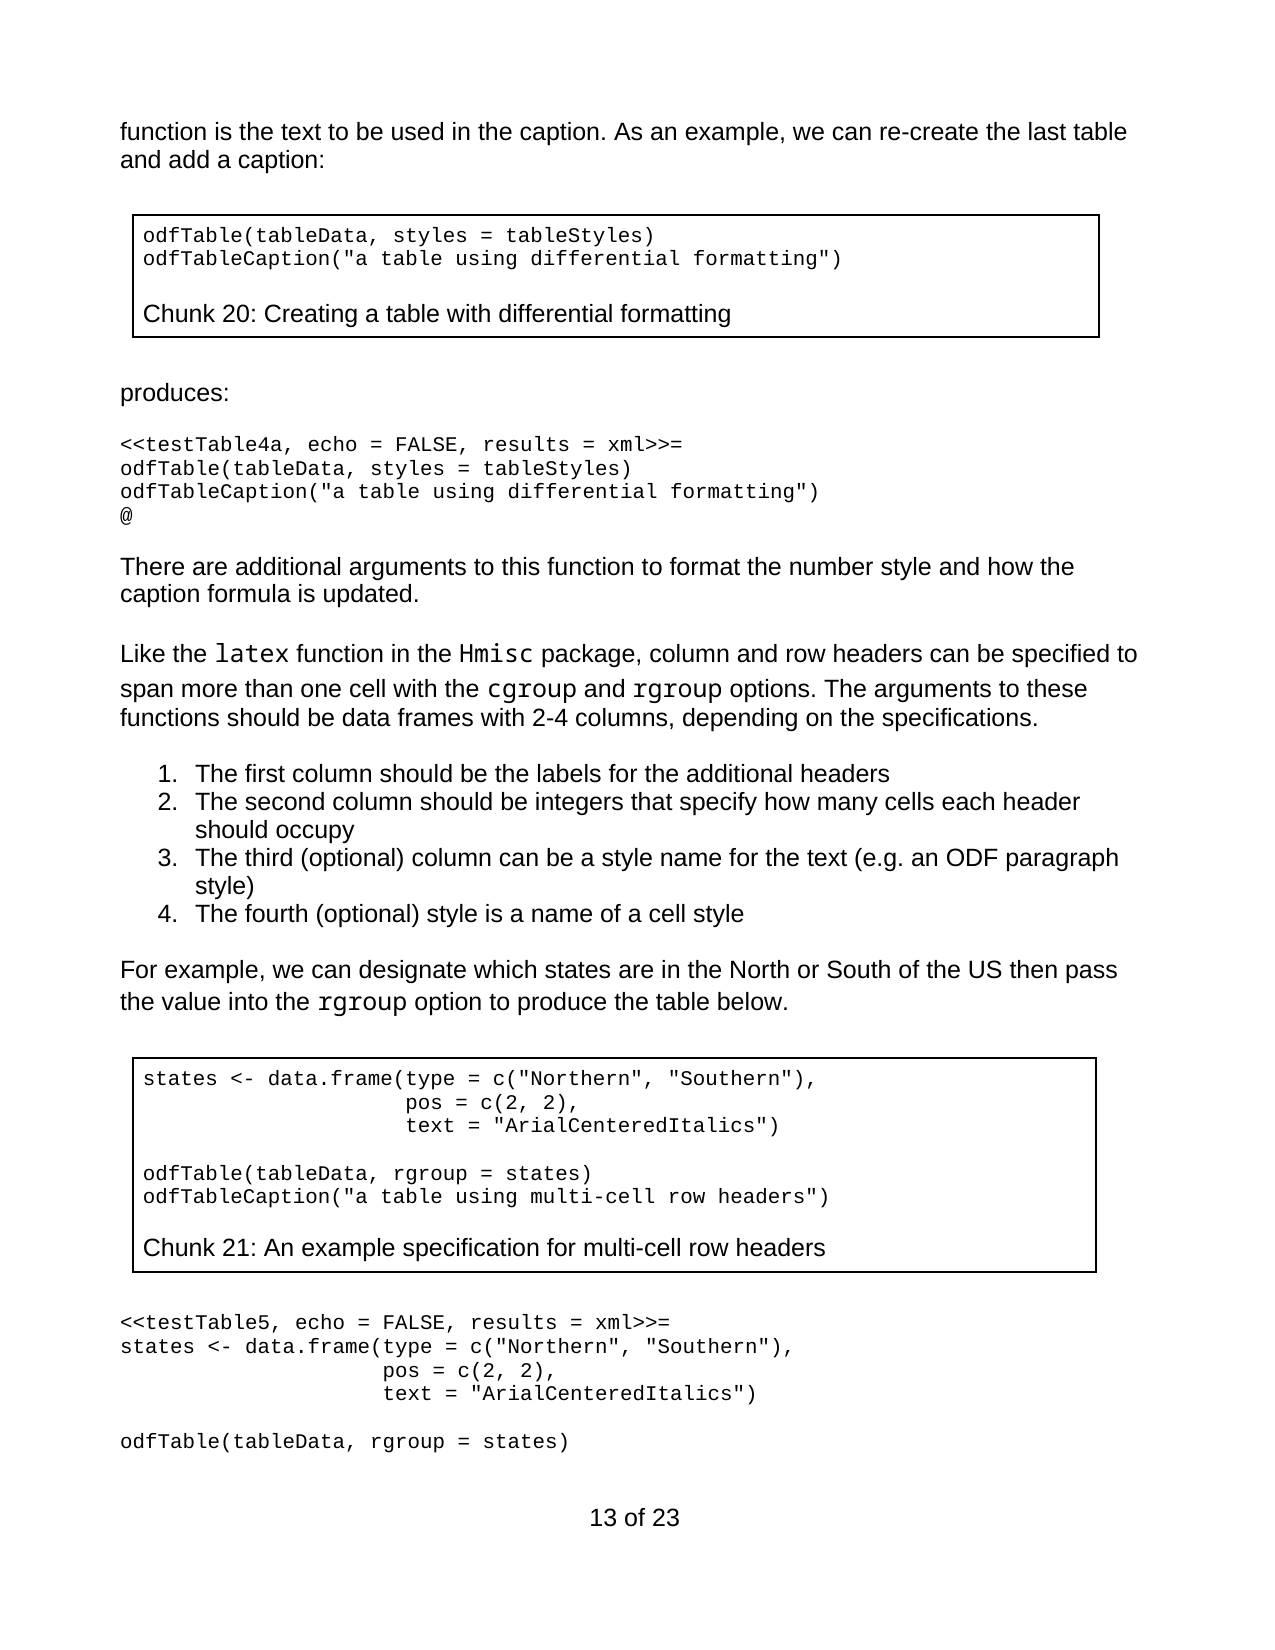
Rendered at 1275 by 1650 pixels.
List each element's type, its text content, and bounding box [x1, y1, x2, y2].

list The first column should be the labels for the additional headers [157, 760, 1149, 788]
text Chunk 20: Creating a table with differential formatting [143, 300, 1089, 328]
text produces: [120, 378, 1149, 406]
text pos = c(2, 2), [120, 1360, 1149, 1383]
text odfTable(tableData, rgroup = states) [143, 1163, 1086, 1186]
list The fourth (optional) style is a name of a cell style [157, 900, 1149, 928]
list The second column should be integers that specify how many cells each header should occupy [157, 788, 1149, 844]
text Like the latex function in the Hmisc package, column and row headers can be specified to span more than one cell with the cgroup and rgroup options. The arguments to these functions should be data frames with 2-4 columns, depending on the specifications. [120, 636, 1149, 732]
text odfTable(tableData, styles = tableStyles) [120, 458, 1149, 481]
text odfTableCaption("a table using differential formatting") [120, 481, 1149, 505]
text @ [120, 505, 1149, 529]
text odfTableCaption("a table using differential formatting") [143, 248, 1089, 272]
list The third (optional) column can be a style name for the text (e.g. an ODF paragraph style) [157, 844, 1149, 900]
text odfTable(tableData, rgroup = states) [120, 1431, 1149, 1454]
text odfTableCaption("a table using multi-cell row headers") [143, 1186, 1086, 1210]
text text = "ArialCenteredItalics") [143, 1116, 1086, 1139]
text For example, we can designate which states are in the North or South of the US then pass the value into the rgroup option to produce the table below. [120, 956, 1149, 1017]
text states <- data.frame(type = c("Northern", "Southern"), [120, 1336, 1149, 1360]
text states <- data.frame(type = c("Northern", "Southern"), [143, 1068, 1086, 1092]
text <<testTable4a, echo = FALSE, results = xml>>= [120, 434, 1149, 458]
text <<testTable5, echo = FALSE, results = xml>>= [120, 1312, 1149, 1336]
text text = "ArialCenteredItalics") [120, 1383, 1149, 1407]
text Chunk 21: An example specification for multi-cell row headers [143, 1234, 1086, 1262]
text pos = c(2, 2), [143, 1092, 1086, 1116]
text odfTable(tableData, styles = tableStyles) [143, 225, 1089, 248]
text function is the text to be used in the caption. As an example, we can re-create the last table and add a caption: [120, 118, 1149, 174]
text There are additional arguments to this function to format the number style and how the caption formula is updated. [120, 552, 1149, 608]
